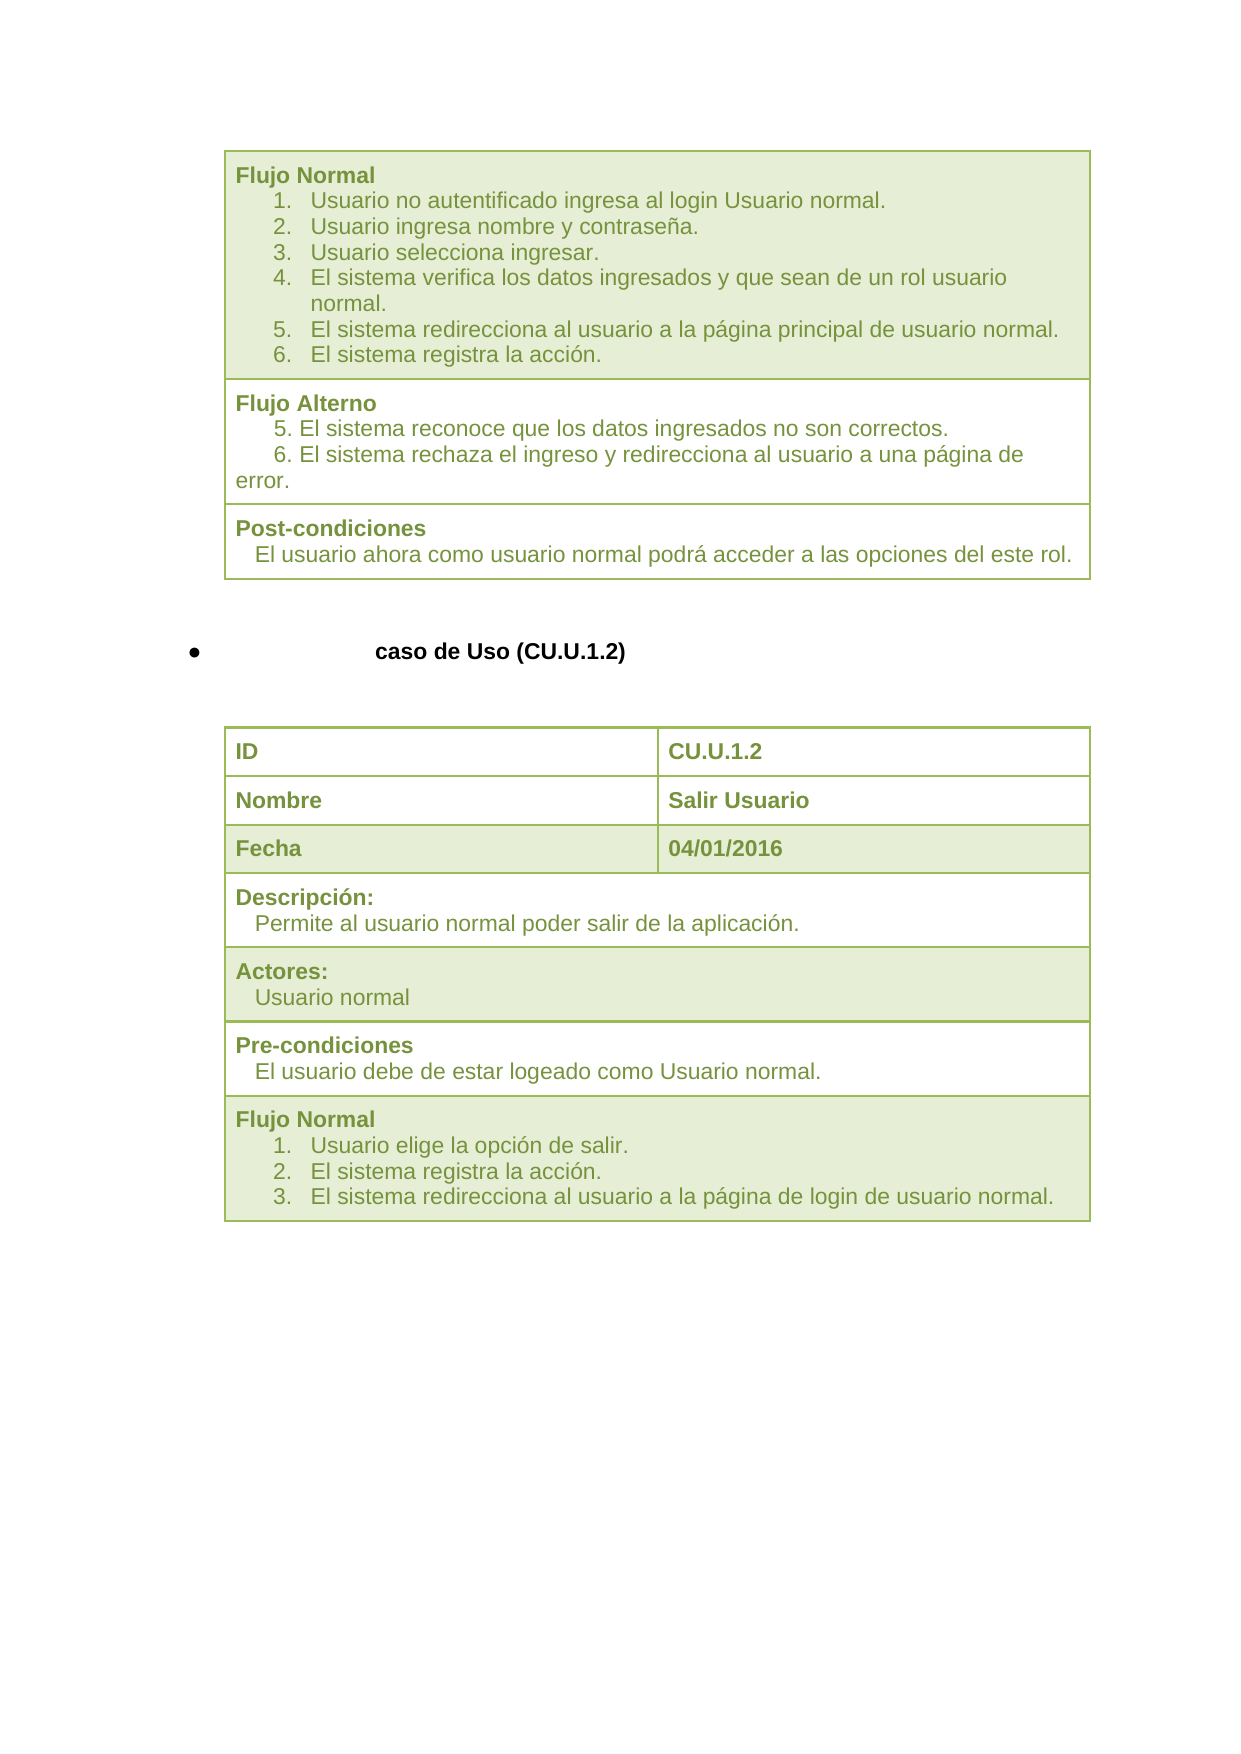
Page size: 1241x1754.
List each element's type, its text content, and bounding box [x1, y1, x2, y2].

table_cell 04/01/2016 [659, 826, 1089, 872]
table_cell Descripción: Permite al usuario normal poder salir de la aplicación. [226, 874, 1089, 946]
table_header CU.U.1.2 [659, 729, 1089, 775]
table_cell Nombre [226, 777, 657, 823]
table_cell Post-condiciones El usuario ahora como usuario normal podrá acceder a las opciones del este rol. [226, 505, 1089, 577]
table_cell Actores: Usuario normal [226, 948, 1089, 1020]
table_cell Salir Usuario [659, 777, 1089, 823]
table_cell Flujo Alterno 5. El sistema reconoce que los datos ingresados no son correctos. 6. El sistema rechaza el ingreso y redirecciona al usuario a una página de error. [226, 380, 1089, 503]
table_header ID [226, 729, 657, 775]
table_cell Flujo Normal Usuario no autentificado ingresa al login Usuario normal. Usuario ingresa nombre y contraseña. Usuario selecciona ingresar. El sistema verifica los datos ingresados y que sean de un rol usuario normal. El sistema redirecciona al usuario a la página principal de usuario normal. El sistema registra la acción. [226, 152, 1089, 378]
table_cell Flujo Normal Usuario elige la opción de salir. El sistema registra la acción. El sistema redirecciona al usuario a la página de login de usuario normal. [226, 1097, 1089, 1220]
table_cell Fecha [226, 826, 657, 872]
table_cell Pre-condiciones El usuario debe de estar logeado como Usuario normal. [226, 1023, 1089, 1094]
list caso de Uso (CU.U.1.2) [187, 638, 1090, 664]
